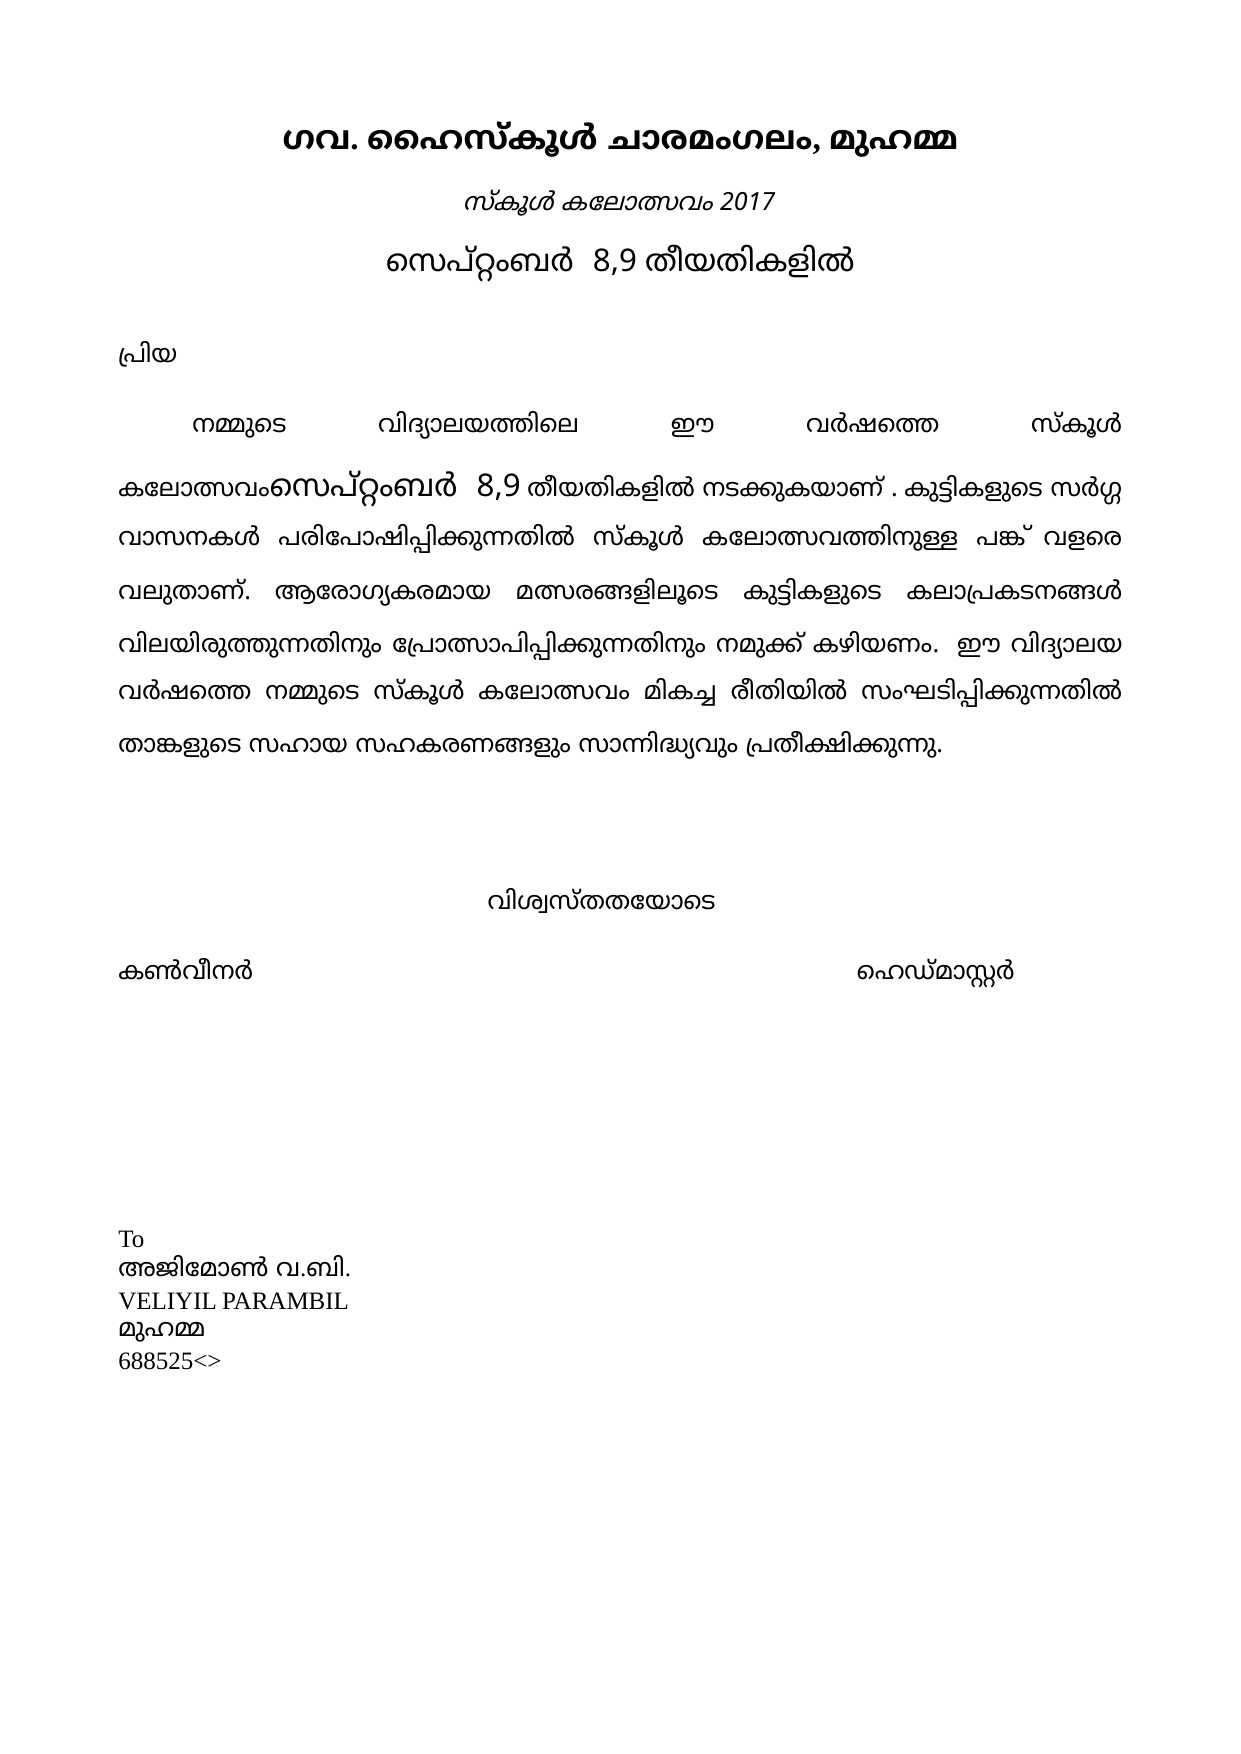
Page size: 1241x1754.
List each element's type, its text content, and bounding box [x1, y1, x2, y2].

text 688525<> [118, 1346, 1122, 1375]
text പ്രിയ [118, 341, 1122, 372]
text ‌‌ [118, 814, 1122, 848]
text അജിമോണ്‍ വ.ബി. [118, 1253, 1122, 1286]
text നമ്മുടെ വിദ്യാലയത്തിലെ ഈ വര്‍ഷത്തെ സ്കൂള്‍ കലോത്സവംസെപ്റ്റംബര്‍ 8,9 തീയതികളില്‍ നടക്കുകയാണ് . കുട്ടികളുടെ സര്‍ഗ്ഗ വാസനകള്‍ പരിപോഷിപ്പിക്കുന്നതില്‍ സ്കൂള്‍ കലോത്സവത്തിനുള്ള പങ്ക് വളരെ വലുതാണ്. ആരോഗ്യകരമായ മത്സരങ്ങളിലൂടെ കുട്ടികളുടെ കലാപ്രകടനങ്ങള്‍ വിലയിരുത്തുന്നതിനും പ്രോത്സാപിപ്പിക്കുന്നതിനും നമുക്ക് കഴിയണം. ഈ വിദ്യാലയ വര്‍ഷത്തെ നമ്മുടെ സ്കൂള്‍ കലോത്സവം മികച്ച രീതിയില്‍ സംഘടിപ്പിക്കുന്നതില്‍ താങ്കളുടെ സഹായ സഹകരണങ്ങളും സാന്നിദ്ധ്യവും പ്രതീക്ഷിക്കുന്നു. [118, 406, 1122, 762]
text To [118, 1224, 1122, 1253]
text വിശ്വസ്തതയോടെ [118, 882, 1122, 919]
text കണ്‍വീനര്‍ ഹെഡ്‌മാസ്റ്റര്‍ [118, 953, 1122, 989]
text സ്കൂള്‍ കലോത്സവം 2017 [118, 184, 1122, 220]
text സെപ്റ്റംബര്‍ 8,9 തീയതികളില്‍ [118, 238, 1122, 284]
text VELIYIL PARAMBIL [118, 1286, 1122, 1315]
text മുഹമ്മ [118, 1315, 1122, 1346]
text ഗവ. ഹൈസ്കൂള്‍ ചാരമംഗലം, മുഹമ്മ [118, 118, 1122, 162]
